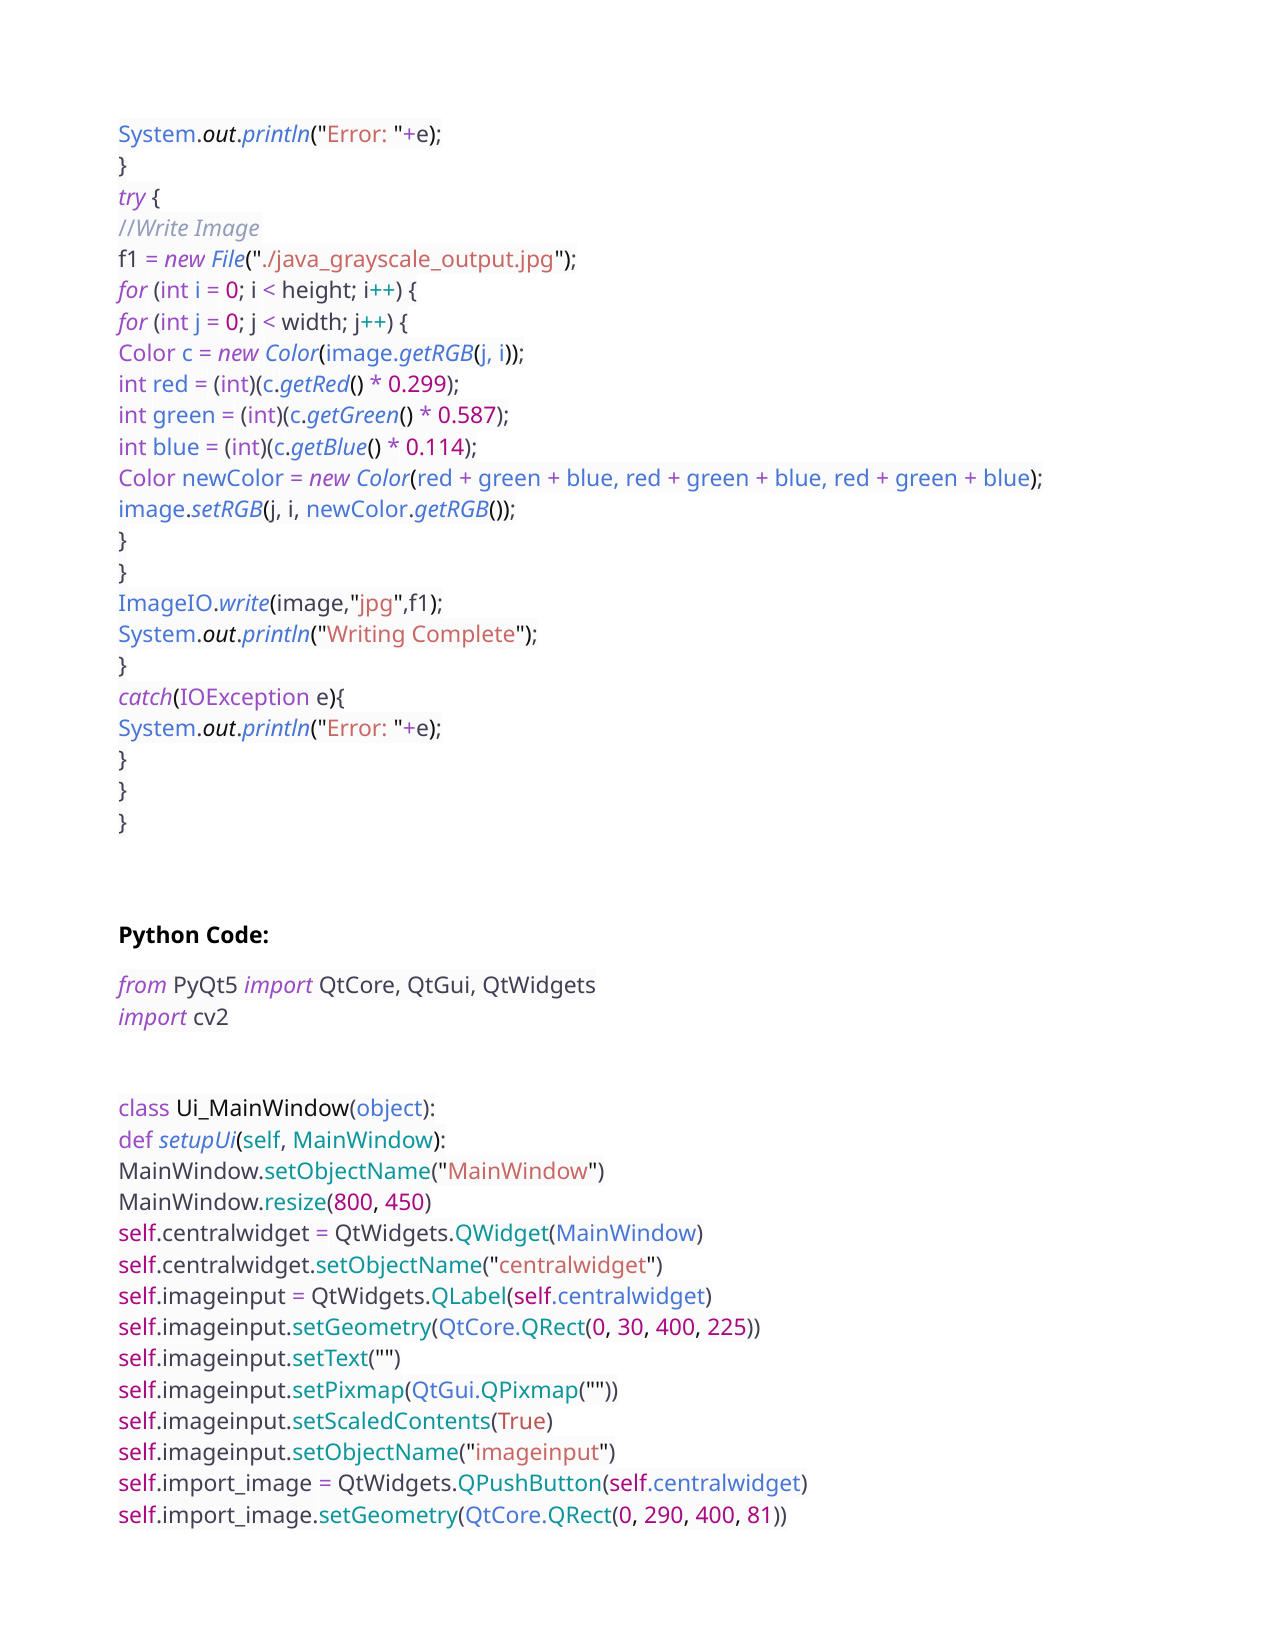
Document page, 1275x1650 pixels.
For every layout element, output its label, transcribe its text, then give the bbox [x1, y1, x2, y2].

text int green = (int)(c.getGreen() * 0.587); [118, 399, 1157, 431]
text image.setRGB(j, i, newColor.getRGB()); [118, 493, 1157, 524]
text } [118, 556, 1157, 587]
text self.import_image = QtWidgets.QPushButton(self.centralwidget) [118, 1467, 1157, 1499]
text self.imageinput = QtWidgets.QLabel(self.centralwidget) [118, 1280, 1157, 1311]
text from PyQt5 import QtCore, QtGui, QtWidgets [118, 969, 1157, 1000]
text MainWindow.resize(800, 450) [118, 1186, 1157, 1217]
text //Write Image [118, 212, 1157, 243]
text } [118, 149, 1157, 181]
text } [118, 806, 1157, 837]
text } [118, 649, 1157, 681]
text self.import_image.setGeometry(QtCore.QRect(0, 290, 400, 81)) [118, 1499, 1157, 1530]
text Color c = new Color(image.getRGB(j, i)); [118, 337, 1157, 368]
text for (int i = 0; i < height; i++) { [118, 274, 1157, 306]
text catch(IOException e){ [118, 681, 1157, 712]
text for (int j = 0; j < width; j++) { [118, 306, 1157, 337]
text } [118, 743, 1157, 774]
text } [118, 524, 1157, 556]
text Color newColor = new Color(red + green + blue, red + green + blue, red + green + blue); [118, 462, 1157, 493]
text self.imageinput.setGeometry(QtCore.QRect(0, 30, 400, 225)) [118, 1311, 1157, 1342]
text self.imageinput.setScaledContents(True) [118, 1405, 1157, 1436]
text try { [118, 181, 1157, 212]
text int blue = (int)(c.getBlue() * 0.114); [118, 431, 1157, 462]
text self.centralwidget.setObjectName("centralwidget") [118, 1249, 1157, 1280]
text self.imageinput.setPixmap(QtGui.QPixmap("")) [118, 1374, 1157, 1405]
text self.imageinput.setObjectName("imageinput") [118, 1436, 1157, 1467]
text } [118, 774, 1157, 806]
text self.imageinput.setText("") [118, 1342, 1157, 1374]
text ImageIO.write(image,"jpg",f1); [118, 587, 1157, 618]
text import cv2 [118, 1000, 1157, 1032]
text f1 = new File("./java_grayscale_output.jpg"); [118, 243, 1157, 274]
text System.out.println("Error: "+e); [118, 118, 1157, 149]
text def setupUi(self, MainWindow): [118, 1124, 1157, 1155]
text System.out.println("Writing Complete"); [118, 618, 1157, 649]
text MainWindow.setObjectName("MainWindow") [118, 1155, 1157, 1186]
text self.centralwidget = QtWidgets.QWidget(MainWindow) [118, 1217, 1157, 1249]
text Python Code: [118, 919, 1157, 950]
text System.out.println("Error: "+e); [118, 712, 1157, 743]
text class Ui_MainWindow(object): [118, 1092, 1157, 1124]
text int red = (int)(c.getRed() * 0.299); [118, 368, 1157, 399]
